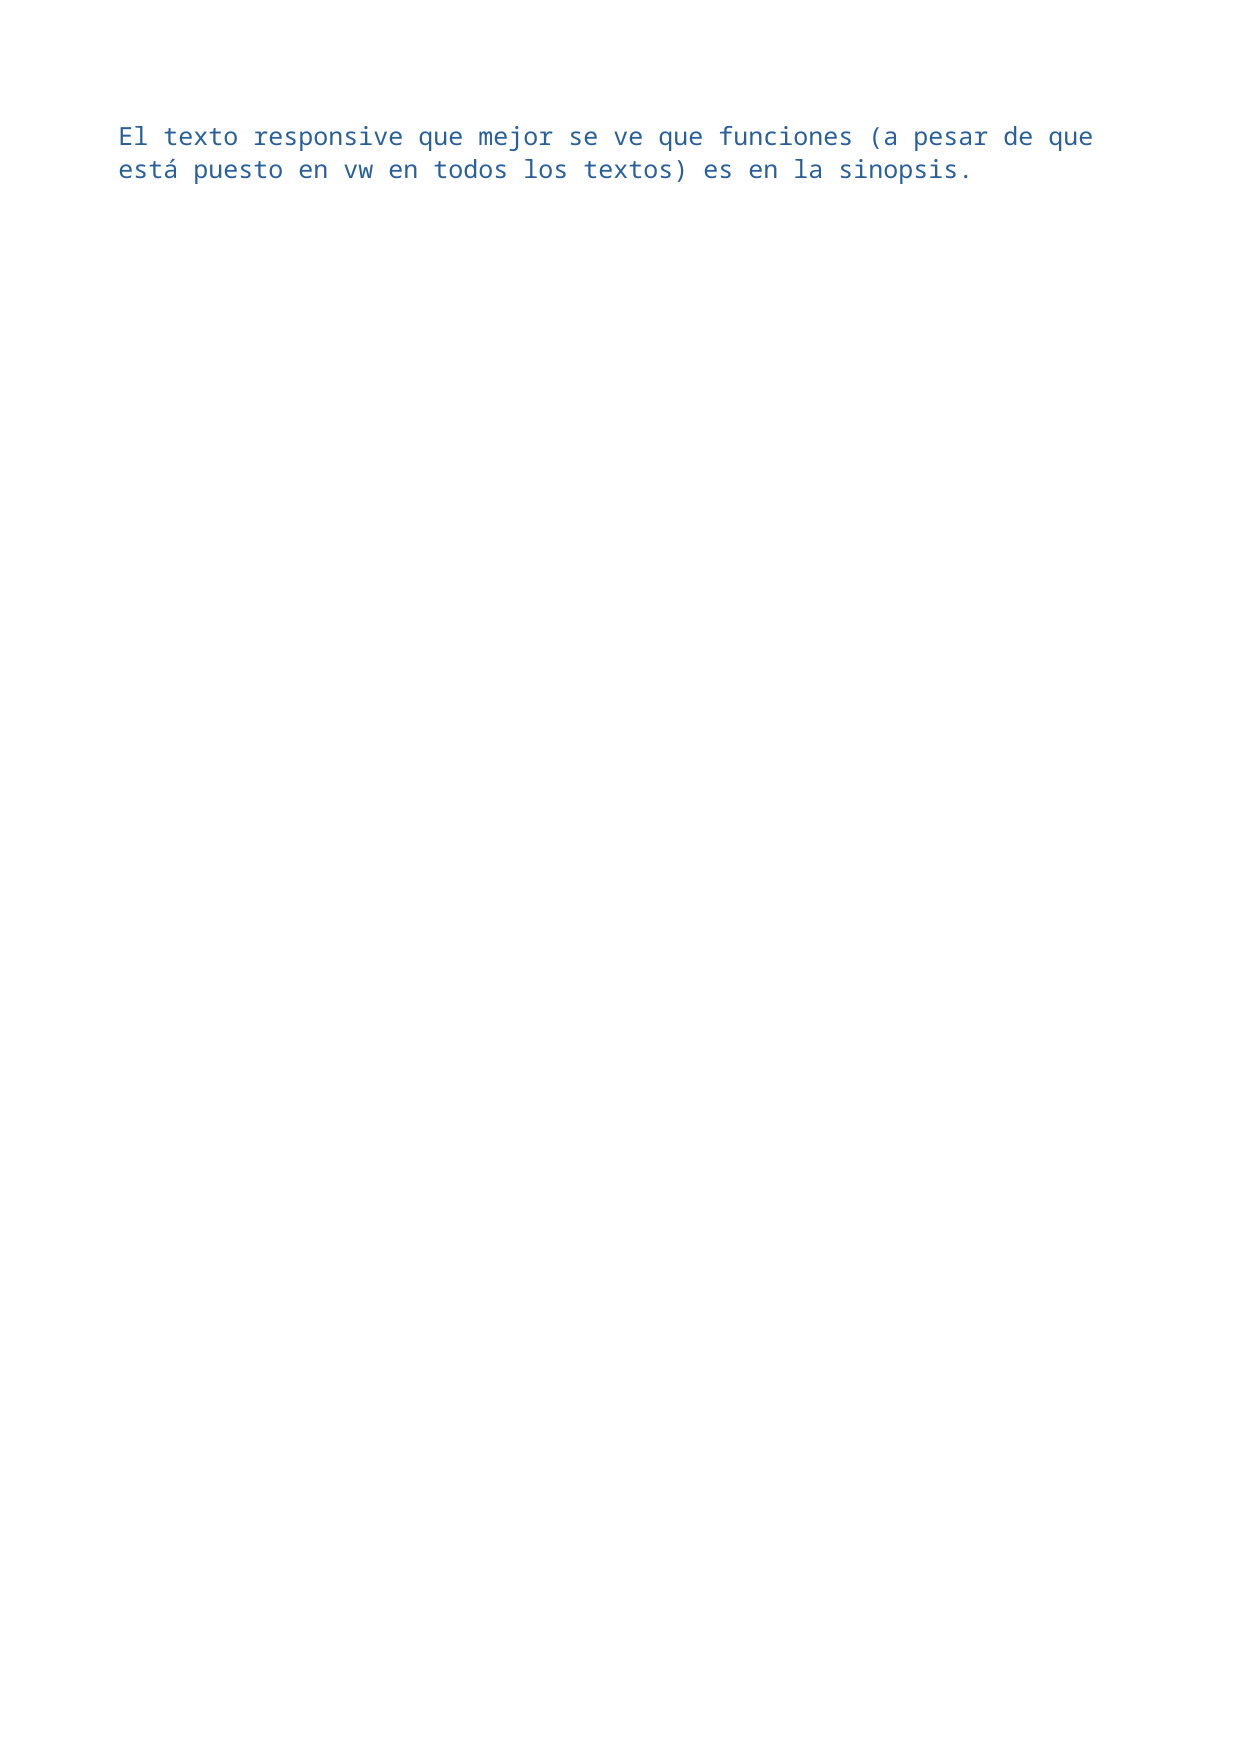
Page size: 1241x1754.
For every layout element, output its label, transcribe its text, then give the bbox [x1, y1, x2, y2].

text El texto responsive que mejor se ve que funciones (a pesar de que está puesto en vw en todos los textos) es en la sinopsis. [118, 118, 1122, 186]
